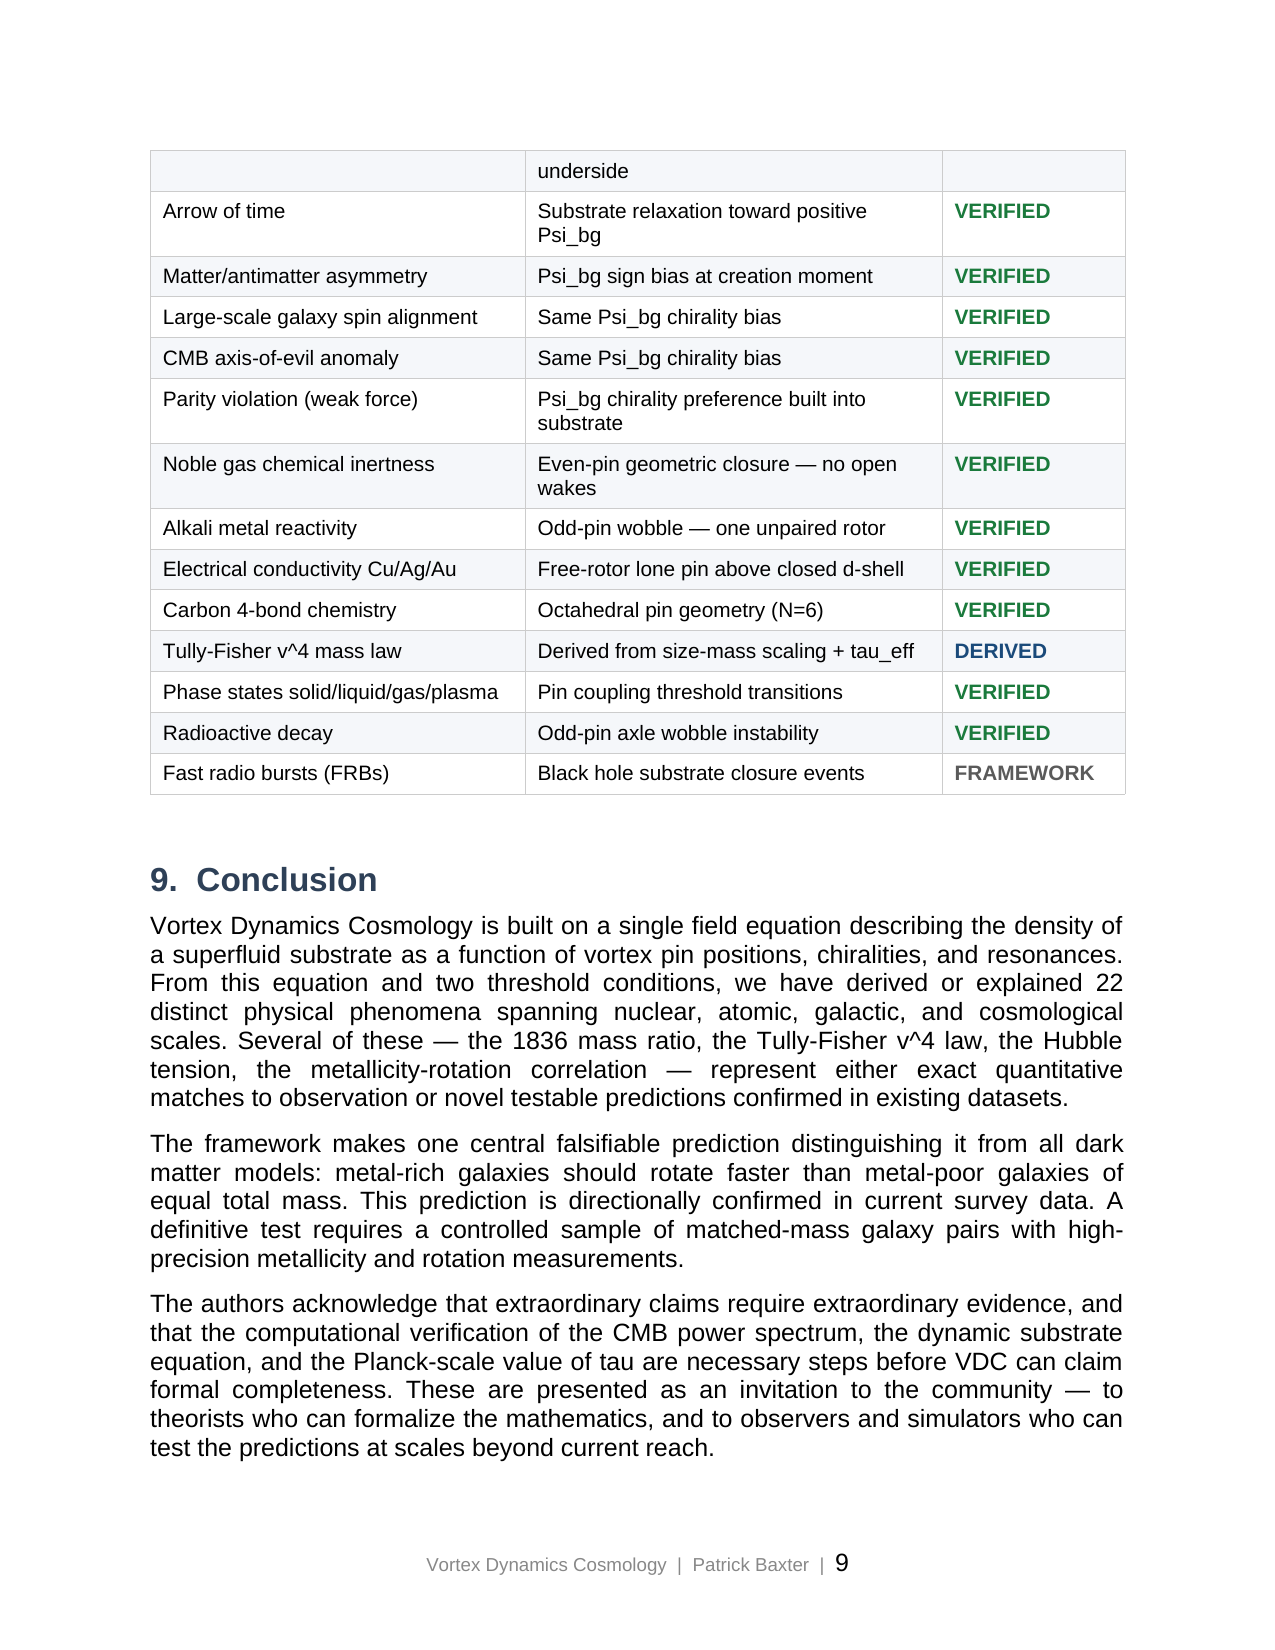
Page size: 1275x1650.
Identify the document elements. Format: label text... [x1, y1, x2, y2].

table_cell CMB axis-of-evil anomaly [151, 338, 525, 378]
table_cell Free-rotor lone pin above closed d-shell [526, 550, 942, 589]
table_cell Electrical conductivity Cu/Ag/Au [151, 550, 525, 589]
table_cell Octahedral pin geometry (N=6) [526, 590, 942, 630]
table_cell VERIFIED [943, 338, 1125, 378]
table_cell Radioactive decay [151, 713, 525, 753]
table_cell Psi_bg sign bias at creation moment [526, 257, 942, 296]
table_cell Large-scale galaxy spin alignment [151, 297, 525, 337]
table_cell [943, 151, 1125, 191]
table_cell FRAMEWORK [943, 754, 1125, 793]
table_cell VERIFIED [943, 550, 1125, 589]
table_cell VERIFIED [943, 297, 1125, 337]
text The framework makes one central falsifiable prediction distinguishing it from all dark matter models: metal-rich galaxies should rotate faster than metal-poor galaxies of equal total mass. This prediction is directionally confirmed in current survey data. A definitive test requires a controlled sample of matched-mass galaxy pairs with high-precision metallicity and rotation measurements. [150, 1129, 1125, 1273]
table_cell Matter/antimatter asymmetry [151, 257, 525, 296]
subtitle 9. Conclusion [150, 860, 1125, 898]
table_cell Same Psi_bg chirality bias [526, 297, 942, 337]
table_cell VERIFIED [943, 257, 1125, 296]
table_cell Same Psi_bg chirality bias [526, 338, 942, 378]
table_cell Arrow of time [151, 192, 525, 256]
table_cell VERIFIED [943, 444, 1125, 508]
table_cell VERIFIED [943, 509, 1125, 548]
table_cell VERIFIED [943, 672, 1125, 712]
table_cell VERIFIED [943, 379, 1125, 443]
table_cell Carbon 4-bond chemistry [151, 590, 525, 630]
table_cell DERIVED [943, 631, 1125, 671]
table_cell Substrate relaxation toward positive Psi_bg [526, 192, 942, 256]
table_cell [151, 151, 525, 191]
table_cell Psi_bg chirality preference built into substrate [526, 379, 942, 443]
table_cell Odd-pin wobble — one unpaired rotor [526, 509, 942, 548]
text Vortex Dynamics Cosmology is built on a single field equation describing the density of a superfluid substrate as a function of vortex pin positions, chiralities, and resonances. From this equation and two threshold conditions, we have derived or explained 22 distinct physical phenomena spanning nuclear, atomic, galactic, and cosmological scales. Several of these — the 1836 mass ratio, the Tully-Fisher v^4 law, the Hubble tension, the metallicity-rotation correlation — represent either exact quantitative matches to observation or novel testable predictions confirmed in existing datasets. [150, 911, 1125, 1112]
table_cell Black hole substrate closure events [526, 754, 942, 793]
text The authors acknowledge that extraordinary claims require extraordinary evidence, and that the computational verification of the CMB power spectrum, the dynamic substrate equation, and the Planck-scale value of tau are necessary steps before VDC can claim formal completeness. These are presented as an invitation to the community — to theorists who can formalize the mathematics, and to observers and simulators who can test the predictions at scales beyond current reach. [150, 1289, 1125, 1462]
table_cell Alkali metal reactivity [151, 509, 525, 548]
table_cell Phase states solid/liquid/gas/plasma [151, 672, 525, 712]
table_cell Parity violation (weak force) [151, 379, 525, 443]
table_cell Fast radio bursts (FRBs) [151, 754, 525, 793]
table_cell underside [526, 151, 942, 191]
table_cell Pin coupling threshold transitions [526, 672, 942, 712]
table_cell Derived from size-mass scaling + tau_eff [526, 631, 942, 671]
table_cell VERIFIED [943, 192, 1125, 256]
table_cell VERIFIED [943, 590, 1125, 630]
table_cell Odd-pin axle wobble instability [526, 713, 942, 753]
table_cell Even-pin geometric closure — no open wakes [526, 444, 942, 508]
table_cell VERIFIED [943, 713, 1125, 753]
table_cell Tully-Fisher v^4 mass law [151, 631, 525, 671]
table_cell Noble gas chemical inertness [151, 444, 525, 508]
